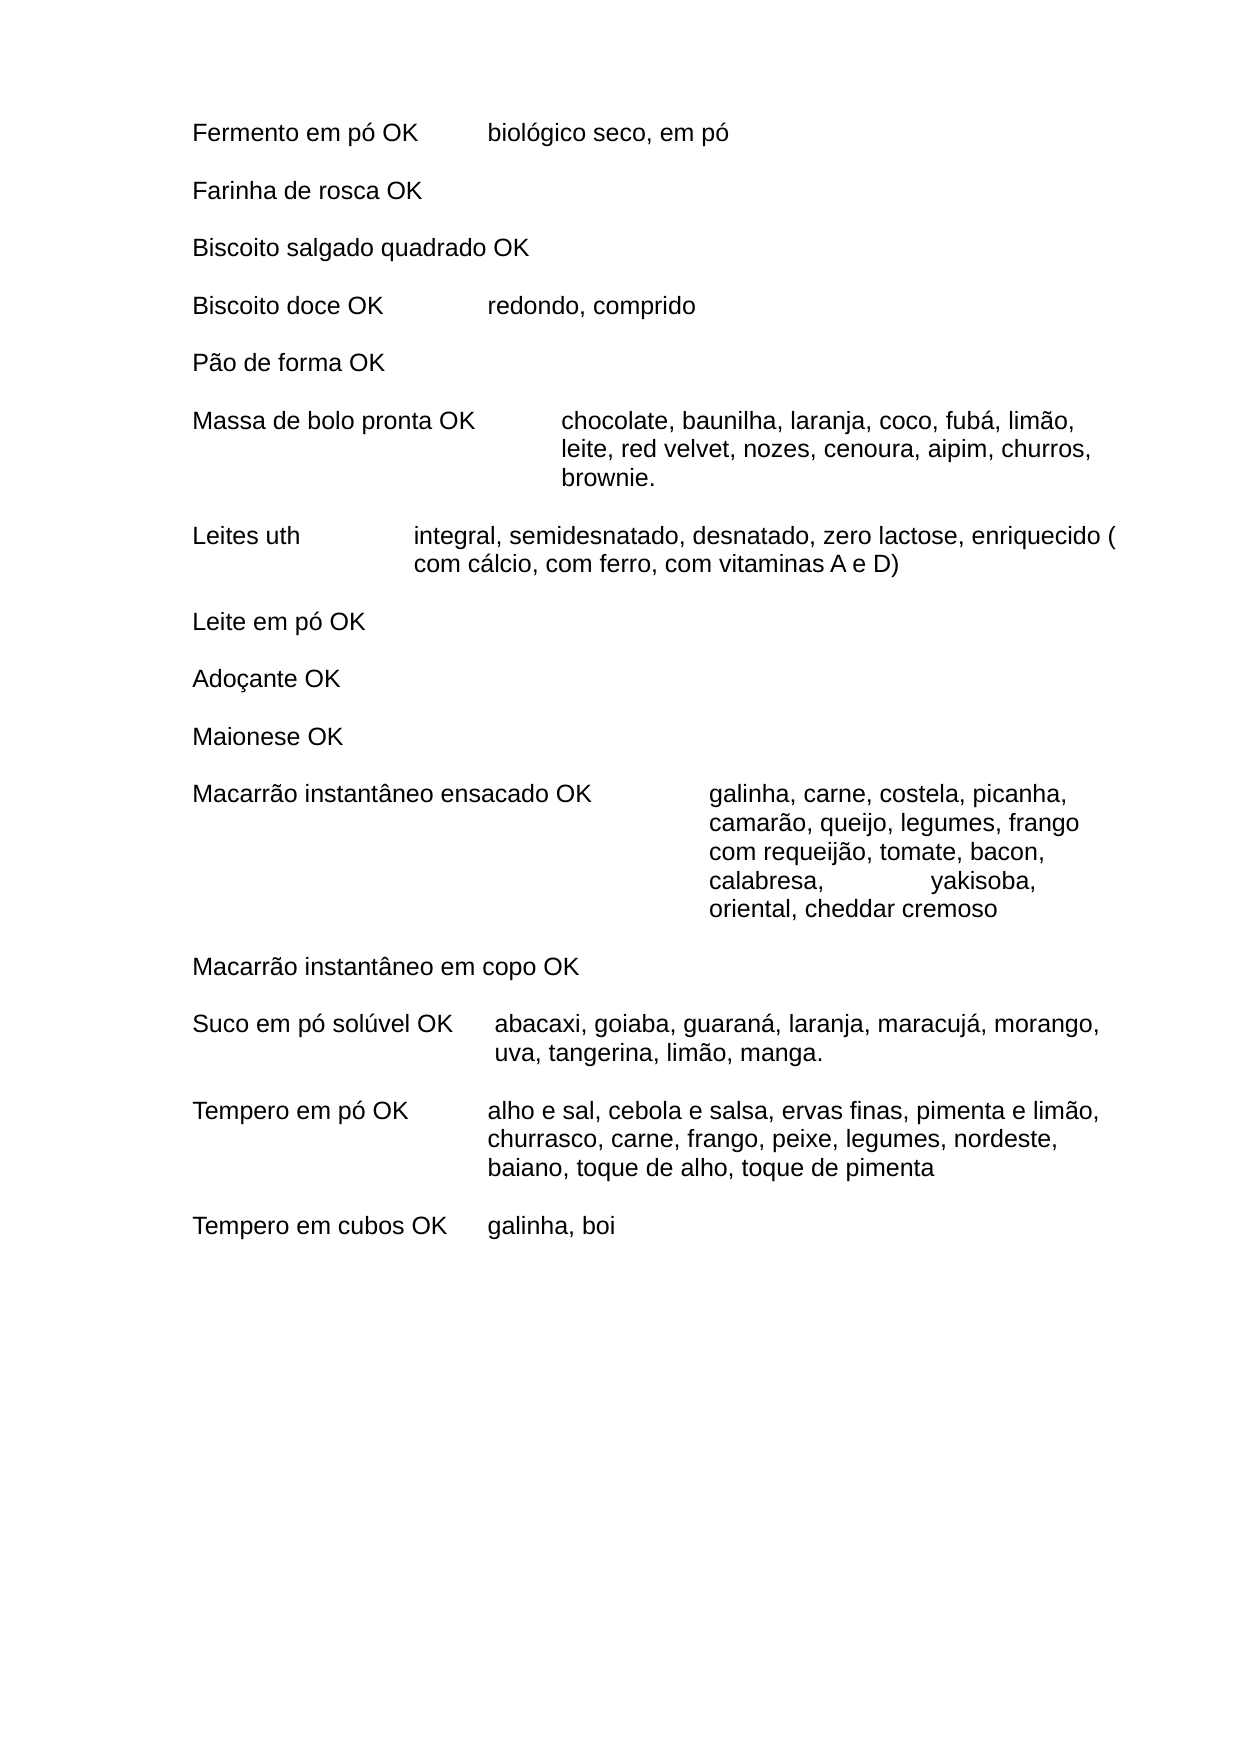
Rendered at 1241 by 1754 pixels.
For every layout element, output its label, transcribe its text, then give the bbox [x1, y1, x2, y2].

text Pão de forma OK [192, 348, 1122, 377]
text Massa de bolo pronta OK chocolate, baunilha, laranja, coco, fubá, limão, leite, red velvet, nozes, cenoura, aipim, churros, brownie. [192, 406, 1122, 492]
text Maionese OK [192, 722, 1122, 751]
text Biscoito doce OK redondo, comprido [192, 291, 1122, 319]
text Macarrão instantâneo ensacado OK galinha, carne, costela, picanha, camarão, queijo, legumes, frango com requeijão, tomate, bacon, calabresa, yakisoba, oriental, cheddar cremoso [192, 779, 1122, 923]
text Biscoito salgado quadrado OK [192, 233, 1122, 262]
text Tempero em cubos OK galinha, boi [192, 1211, 1122, 1239]
text Leite em pó OK [192, 607, 1122, 636]
text Fermento em pó OK biológico seco, em pó [192, 118, 1122, 147]
text Suco em pó solúvel OK abacaxi, goiaba, guaraná, laranja, maracujá, morango, uva, tangerina, limão, manga. [192, 1009, 1122, 1067]
text Tempero em pó OK alho e sal, cebola e salsa, ervas finas, pimenta e limão, churrasco, carne, frango, peixe, legumes, nordeste, baiano, toque de alho, toque de pimenta [192, 1096, 1122, 1182]
text Leites uth integral, semidesnatado, desnatado, zero lactose, enriquecido ( com cálcio, com ferro, com vitaminas A e D) [192, 521, 1122, 578]
text Farinha de rosca OK [192, 176, 1122, 204]
text Macarrão instantâneo em copo OK [192, 952, 1122, 981]
text Adoçante OK [192, 664, 1122, 693]
